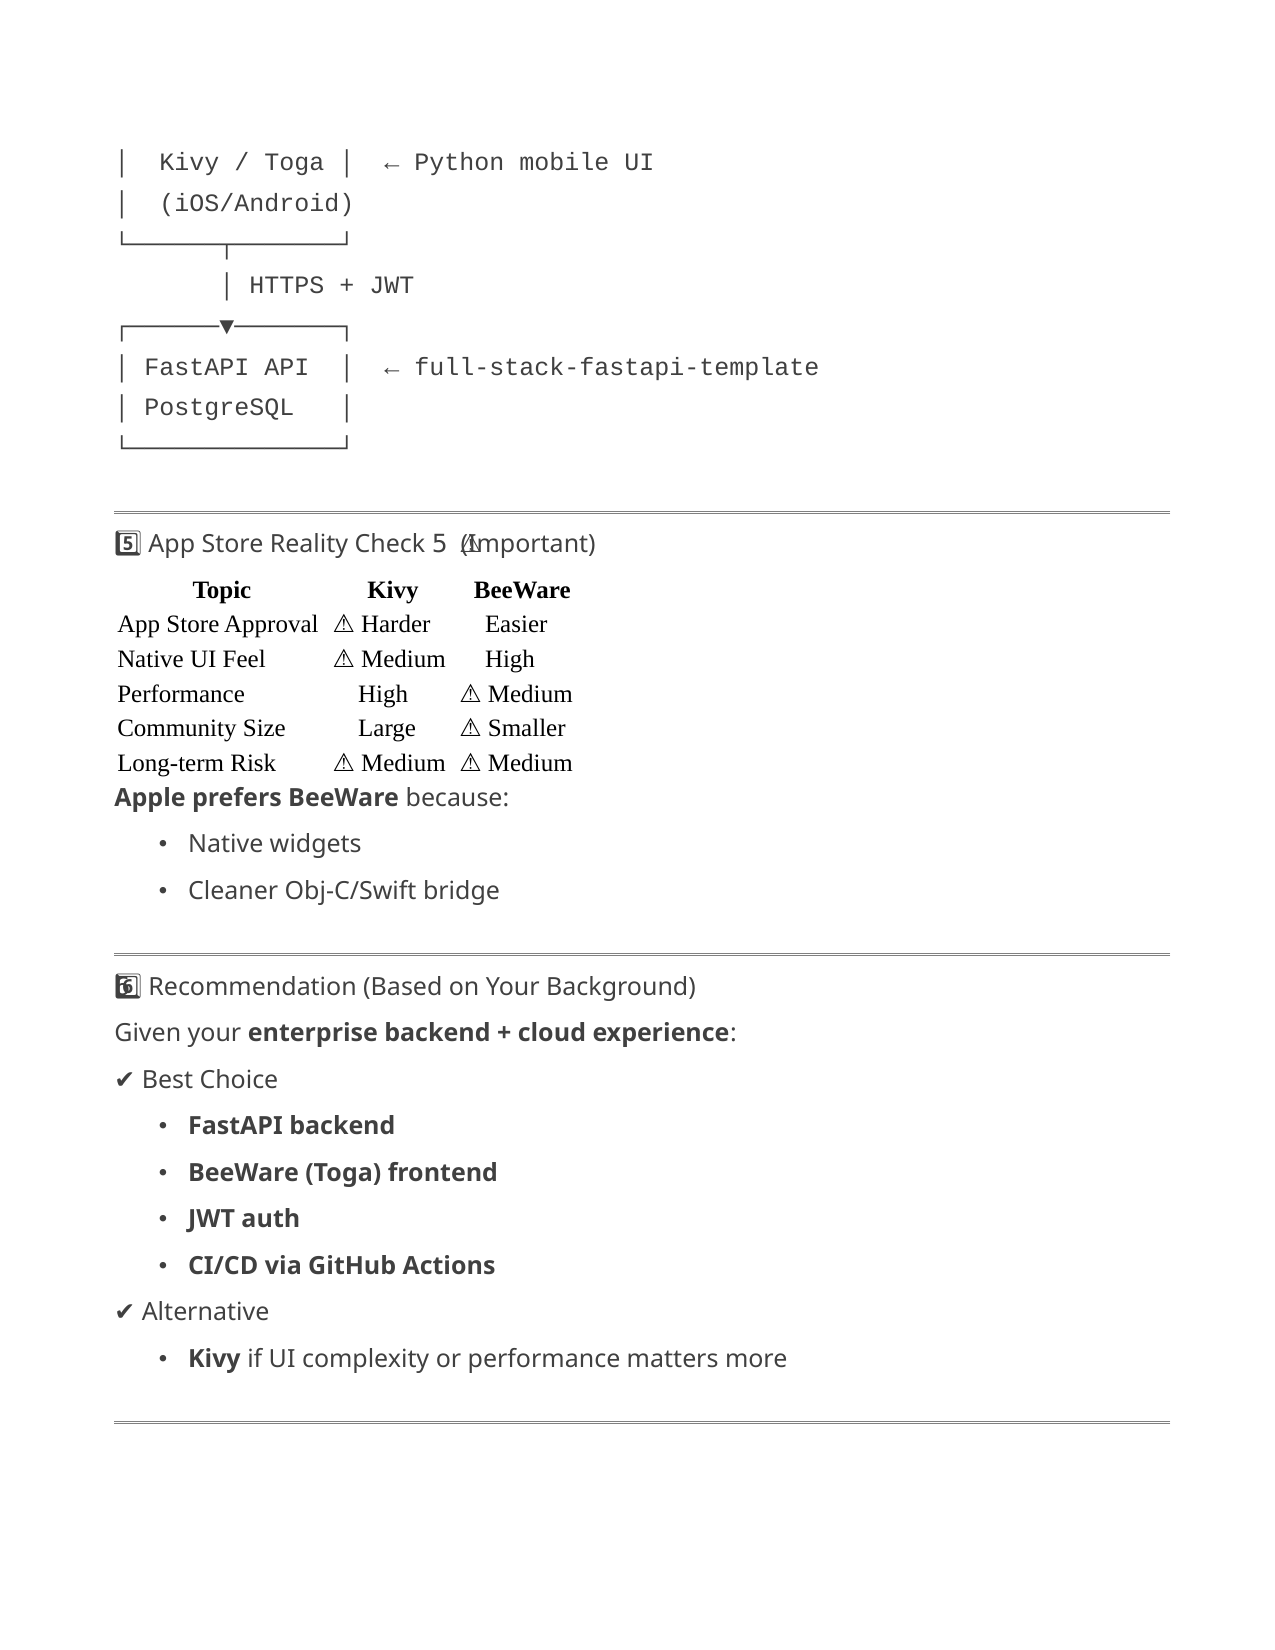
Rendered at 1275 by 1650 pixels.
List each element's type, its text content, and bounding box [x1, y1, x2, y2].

list Kivy if UI complexity or performance matters more [158, 1341, 1170, 1375]
text ┌──────▼───────┐ [114, 313, 1170, 342]
table_cell Native UI Feel [114, 641, 329, 676]
table_cell Performance [114, 676, 329, 710]
text │ FastAPI API │ ← full-stack-fastapi-template [122, 354, 346, 382]
table_cell Long-term Risk [114, 745, 329, 779]
text Apple prefers BeeWare because: [114, 779, 1170, 814]
table_cell ✅ Easier [456, 607, 588, 641]
list JWT auth [158, 1201, 1170, 1235]
table_cell ✅ Large [329, 710, 456, 745]
table_header BeeWare [456, 572, 588, 607]
text │ FastAPI API │ ← full-stack-fastapi-template [347, 354, 1170, 382]
text │ HTTPS + JWT [227, 272, 1170, 301]
text │ HTTPS + JWT [114, 272, 226, 301]
subtitle ✔ Alternative [114, 1294, 1170, 1328]
subtitle 5️⃣ App Store Reality Check ⚠️ (Important) [114, 526, 1170, 559]
table_cell ✅ High [329, 676, 456, 710]
list CI/CD via GitHub Actions [158, 1247, 1170, 1282]
text │ PostgreSQL │ [122, 395, 346, 423]
table_cell ⚠️ Medium [456, 676, 588, 710]
text └──────┬───────┘ [122, 232, 346, 243]
table_cell ⚠️ Medium [456, 745, 588, 779]
text Given your enterprise backend + cloud experience: [114, 1015, 1170, 1049]
text │ PostgreSQL │ [347, 395, 1170, 423]
list Cleaner Obj-C/Swift bridge [158, 873, 1170, 907]
list BeeWare (Toga) frontend [158, 1154, 1170, 1188]
text └──────┬───────┘ [227, 232, 1170, 260]
table_header Topic [114, 572, 329, 607]
subtitle ✔ Best Choice [114, 1061, 1170, 1095]
list FastAPI backend [158, 1108, 1170, 1142]
text │ Kivy / Toga │ ← Python mobile UI [122, 150, 346, 178]
table_cell ⚠️ Medium [329, 745, 456, 779]
table_header Kivy [329, 572, 456, 607]
text └──────────────┘ [114, 436, 1170, 464]
table_cell ⚠️ Harder [329, 607, 456, 641]
table_cell App Store Approval [114, 607, 329, 641]
table_cell ⚠️ Medium [329, 641, 456, 676]
text └──────┬───────┘ [114, 232, 226, 260]
text │ (iOS/Android) [122, 191, 1170, 219]
list Native widgets [158, 826, 1170, 860]
subtitle 6️⃣ Recommendation (Based on Your Background) [114, 968, 1170, 1002]
table_cell ✅ High [456, 641, 588, 676]
text │ Kivy / Toga │ ← Python mobile UI [347, 150, 1170, 178]
table_cell Community Size [114, 710, 329, 745]
table_cell ⚠️ Smaller [456, 710, 588, 745]
